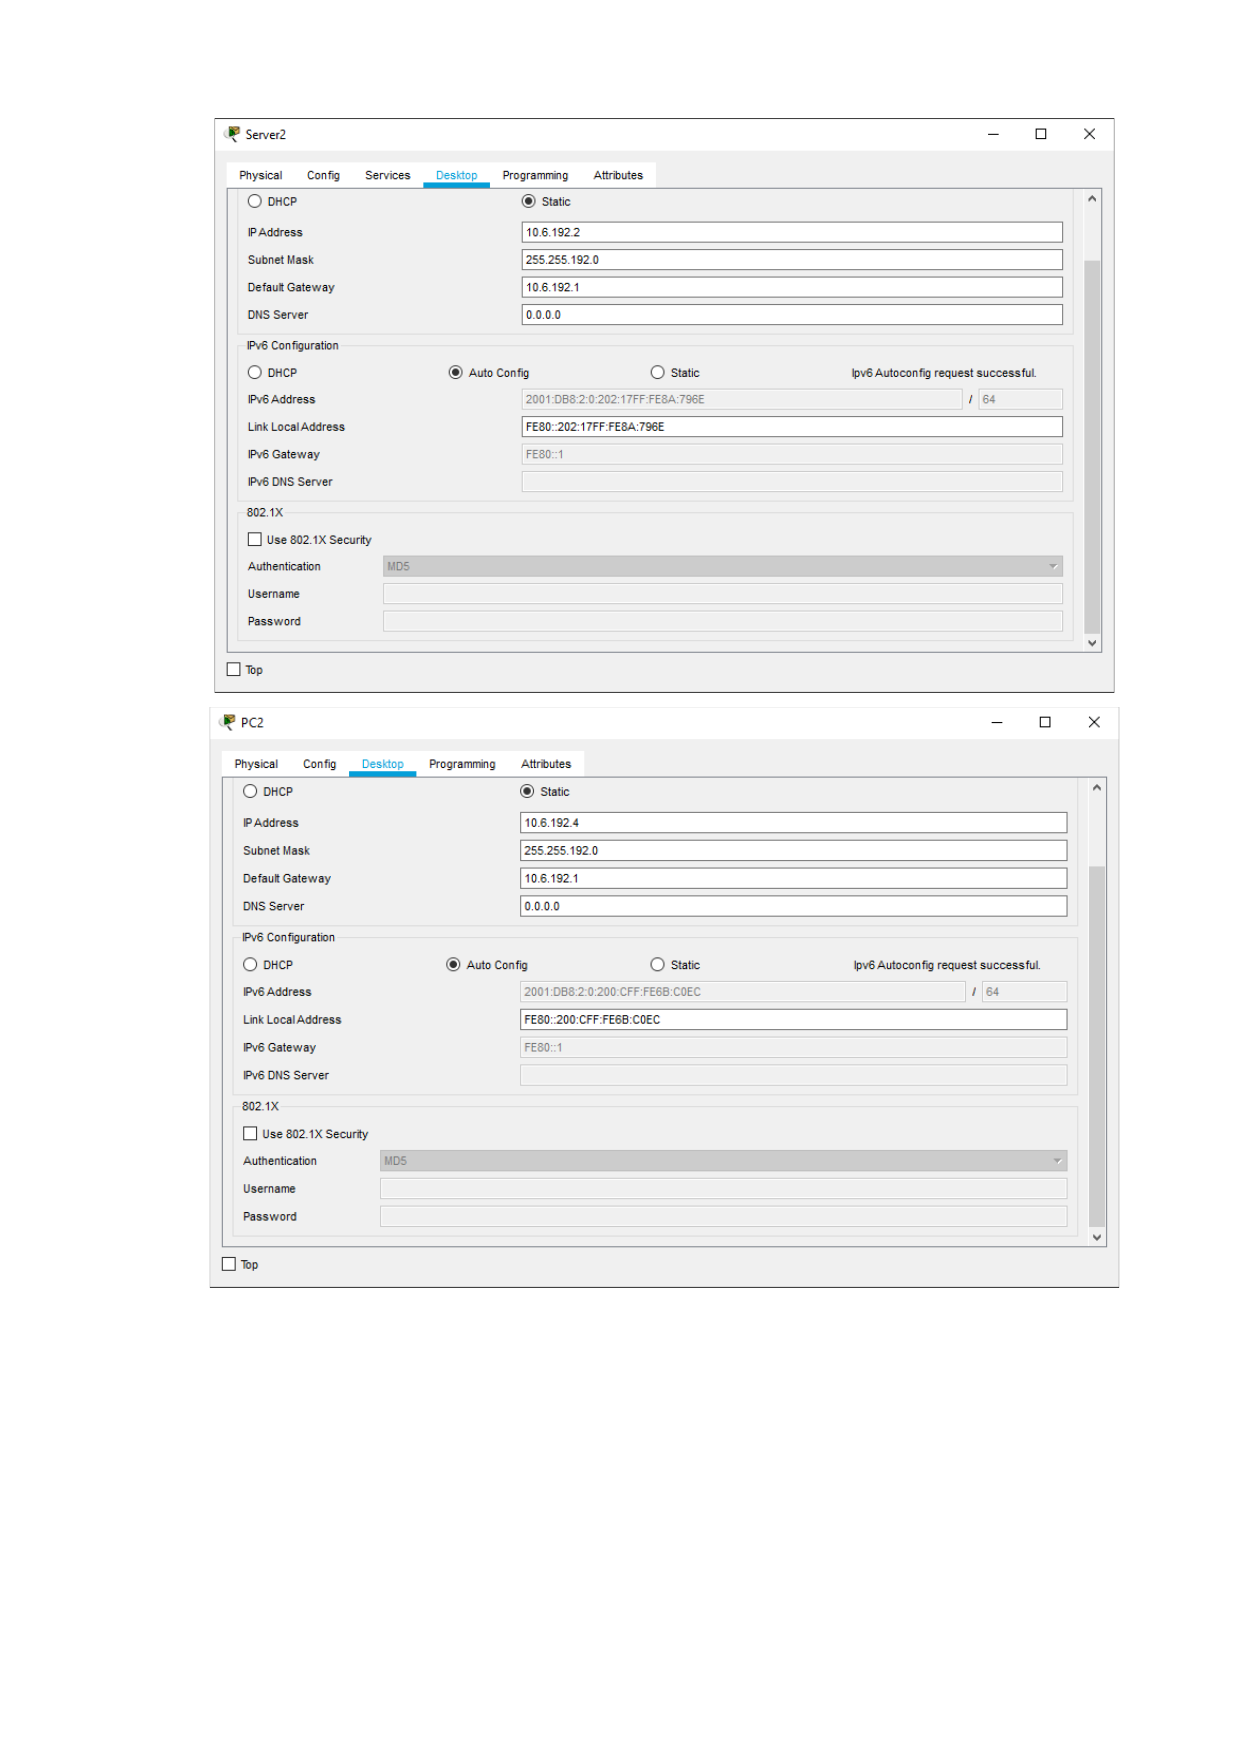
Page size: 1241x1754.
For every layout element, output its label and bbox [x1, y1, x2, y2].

picture [214, 118, 1115, 693]
picture [209, 707, 1120, 1288]
